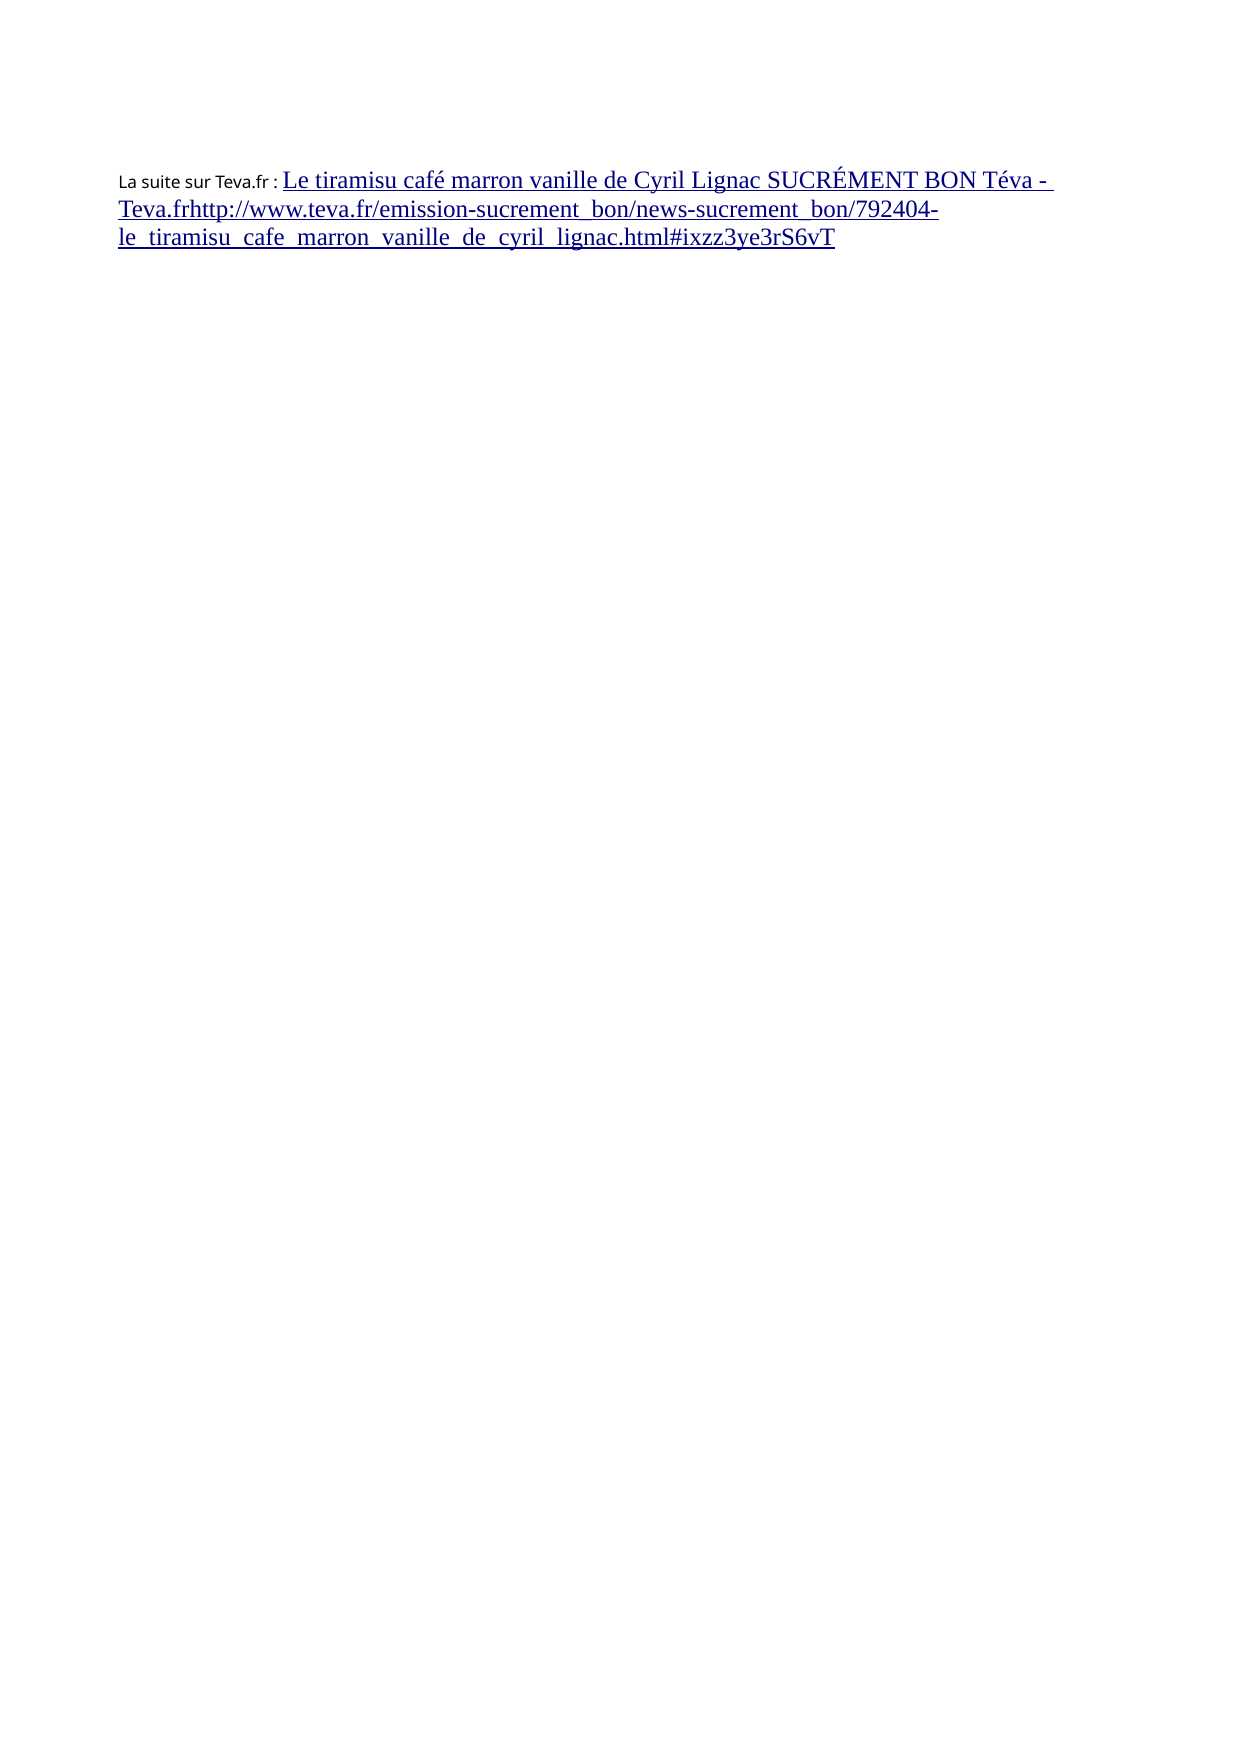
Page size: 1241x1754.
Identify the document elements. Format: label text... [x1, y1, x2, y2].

text La suite sur Teva.fr : Le tiramisu café marron vanille de Cyril Lignac SUCRÉMENT BON Téva - Teva.frhttp://www.teva.fr/emission-sucrement_bon/news-sucrement_bon/792404-le_tiramisu_cafe_marron_vanille_de_cyril_lignac.html#ixzz3ye3rS6vT [118, 118, 1122, 251]
